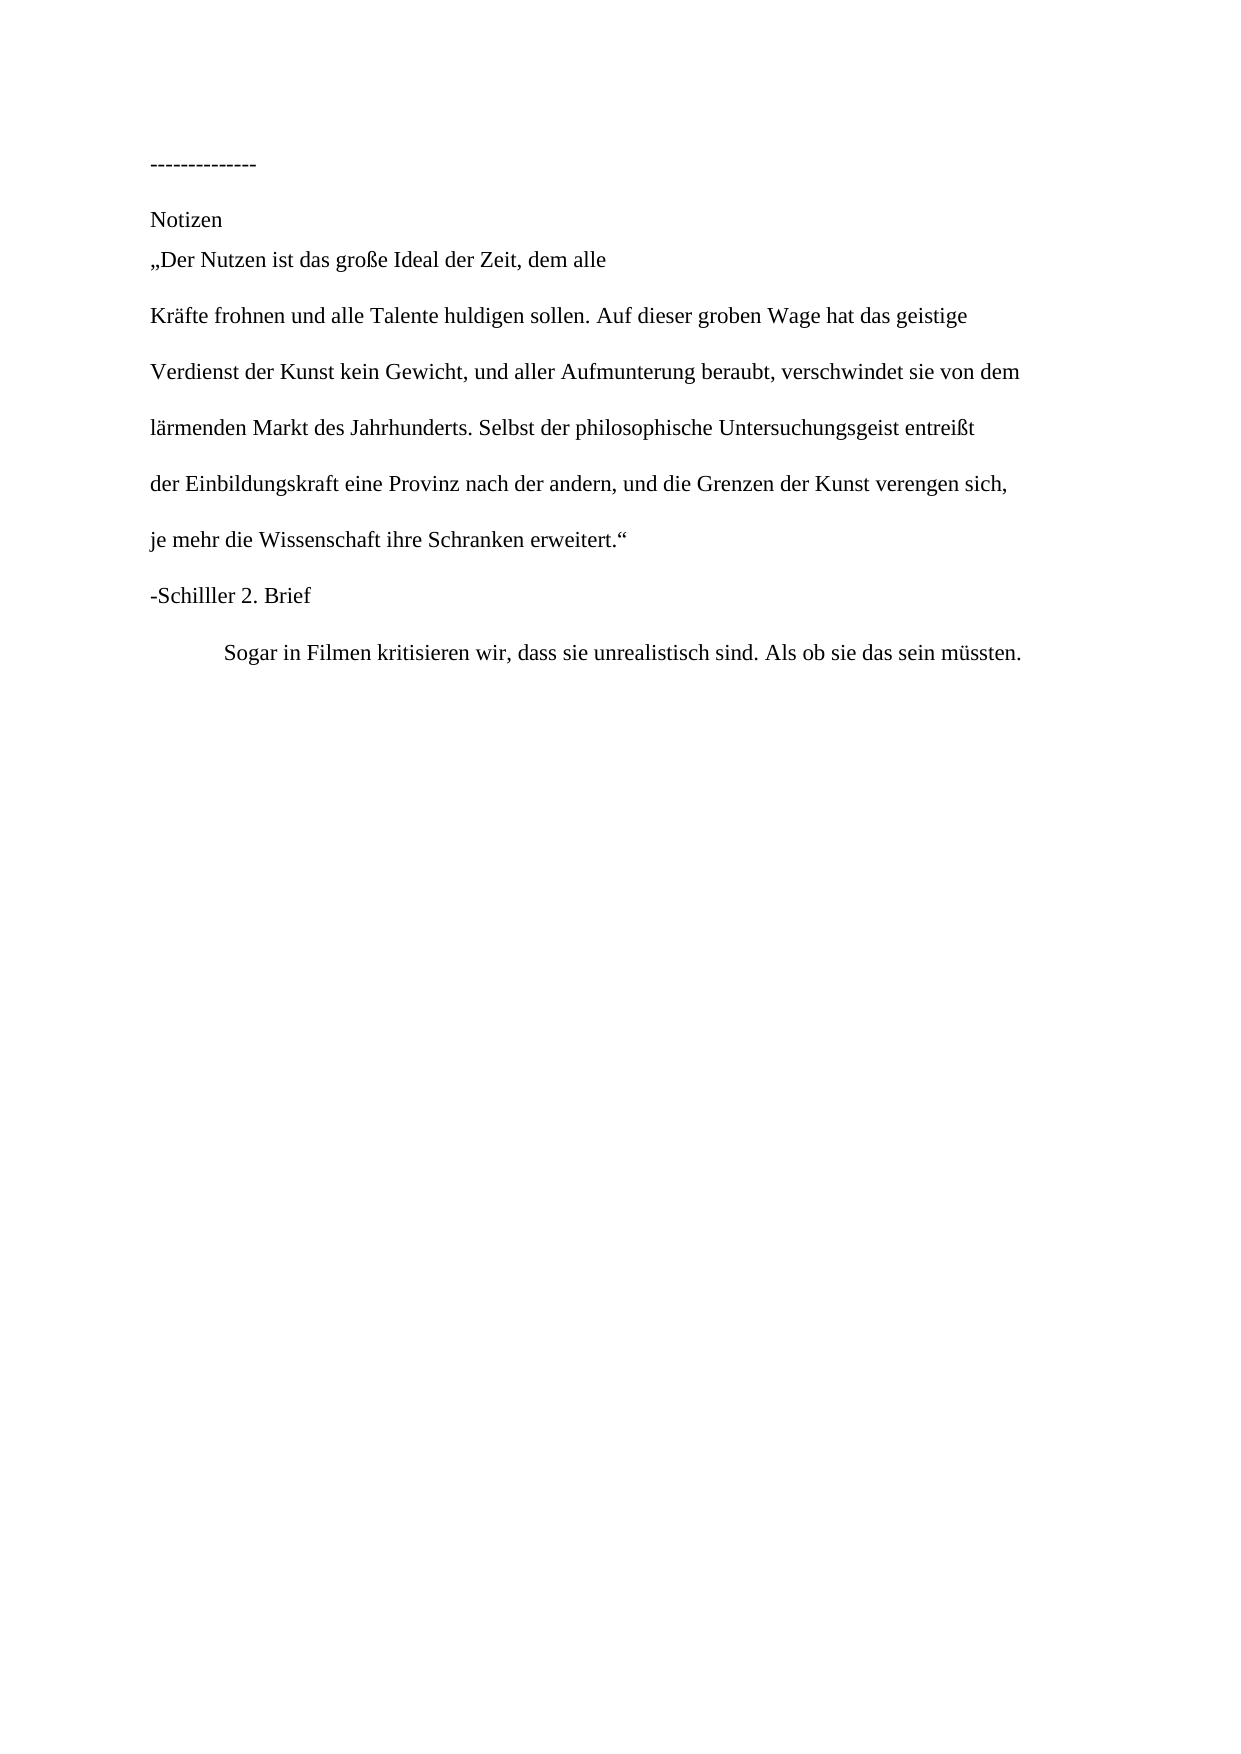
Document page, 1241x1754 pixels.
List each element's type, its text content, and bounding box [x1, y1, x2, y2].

text je mehr die Wissenschaft ihre Schranken erweitert.“ [150, 526, 1090, 553]
text Kräfte frohnen und alle Talente huldigen sollen. Auf dieser groben Wage hat das geistige [150, 302, 1090, 328]
text lärmenden Markt des Jahrhunderts. Selbst der philosophische Untersuchungsgeist entreißt [150, 414, 1090, 440]
text -------------- [150, 150, 1090, 176]
text Verdienst der Kunst kein Gewicht, und aller Aufmunterung beraubt, verschwindet sie von dem [150, 358, 1090, 384]
text -Schilller 2. Brief [150, 582, 1090, 609]
text der Einbildungskraft eine Provinz nach der andern, und die Grenzen der Kunst verengen sich, [150, 470, 1090, 497]
text Sogar in Filmen kritisieren wir, dass sie unrealistisch sind. Als ob sie das sein müssten. [150, 639, 1090, 665]
text Notizen „Der Nutzen ist das große Ideal der Zeit, dem alle [150, 206, 1090, 272]
